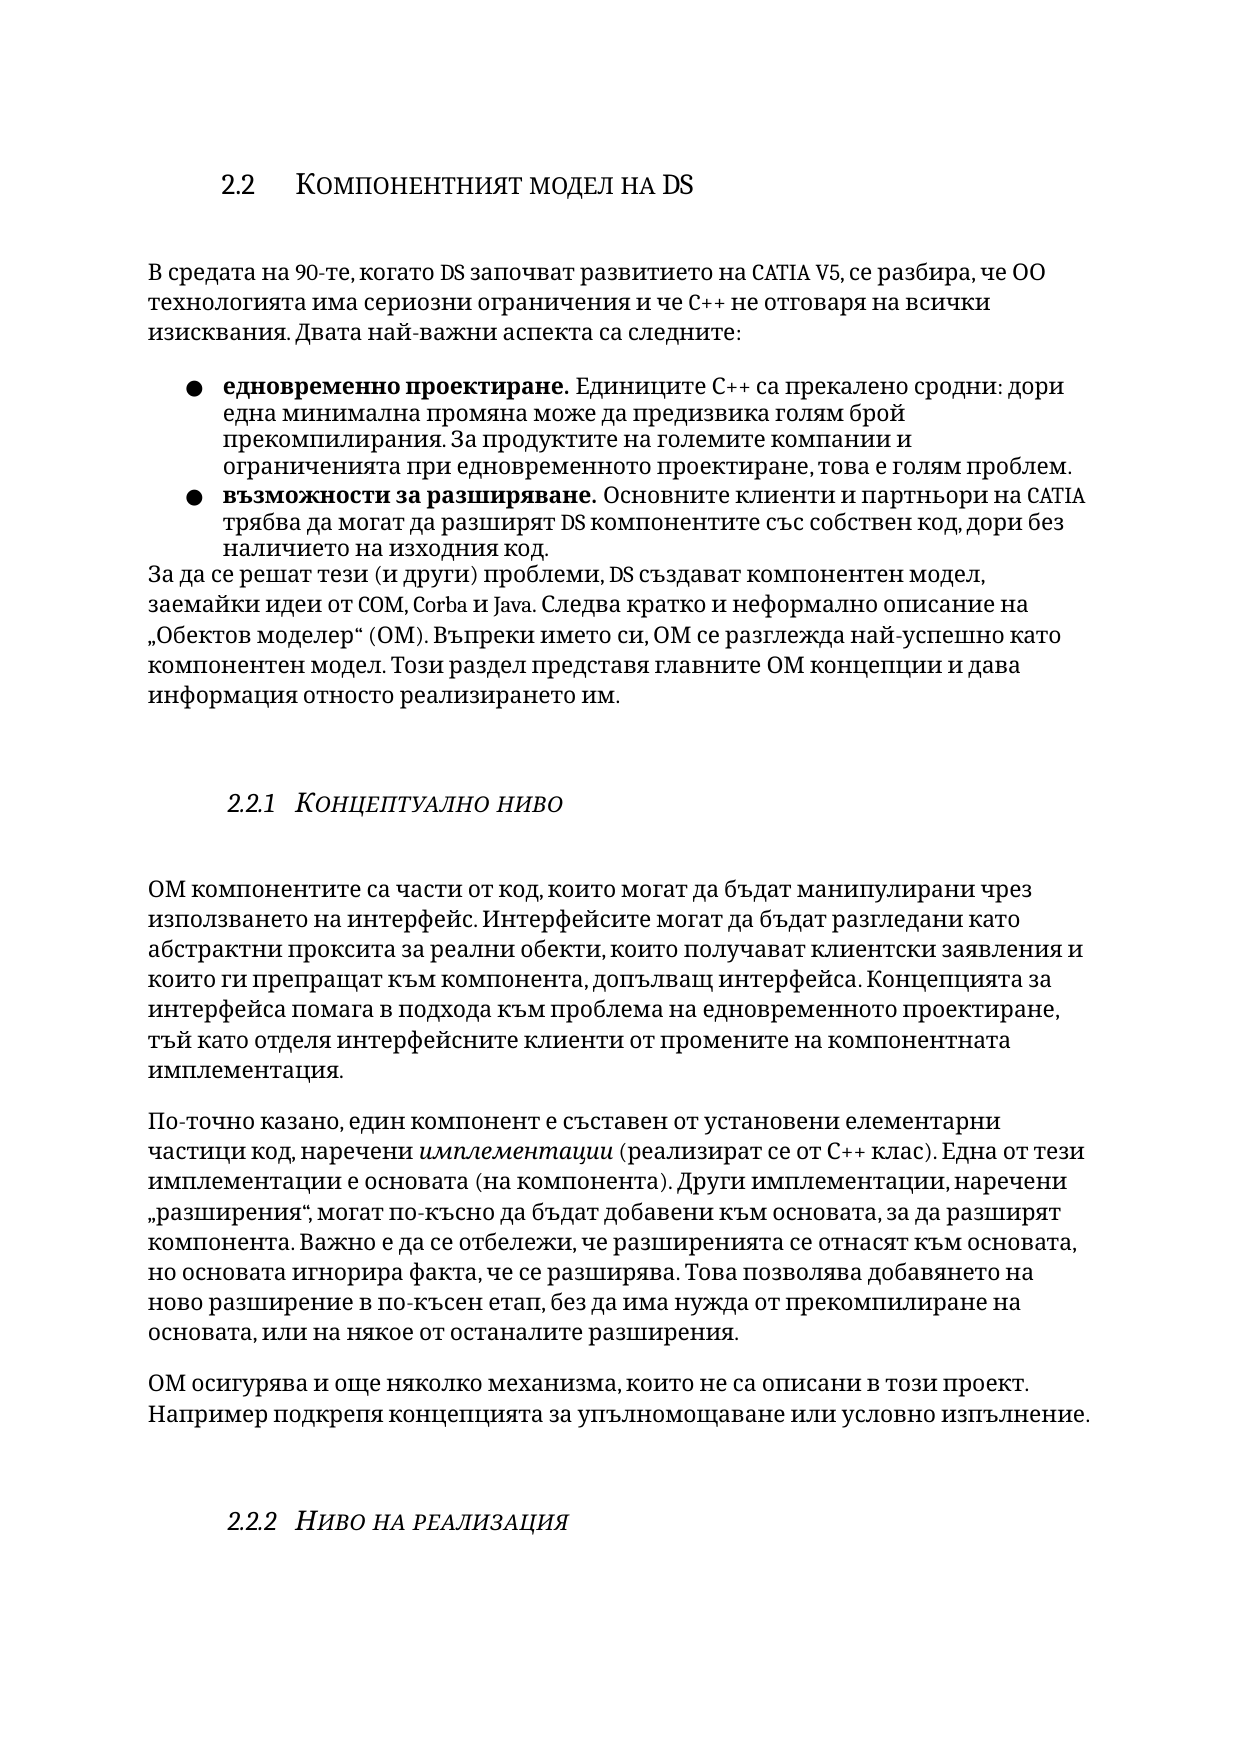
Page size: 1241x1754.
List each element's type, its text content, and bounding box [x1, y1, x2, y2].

subtitle Концептуално ниво [223, 788, 1093, 819]
subtitle Компонентният модел на DS [208, 168, 1093, 202]
list възможности за разширяване. Основните клиенти и партньори на CATIA трябва да могат да разширят DS компонентите със собствен код, дори без наличието на изходния код. [185, 480, 1093, 562]
list едновременно проектиране. Единиците С++ са прекалено сродни: дори една минимална промяна може да предизвика голям брой прекомпилирания. За продуктите на големите компании и ограниченията при едновременното проектиране, това е голям проблем. [185, 371, 1093, 480]
text По-точно казано, един компонент е съставен от установени елементарни частици код, наречени имплементации (реализират се от С++ клас). Една от тези имплементации е основата (на компонента). Други имплементации, наречени „разширения“, могат по-късно да бъдат добавени към основата, за да разширят компонента. Важно е да се отбележи, че разширенията се отнасят към основата, но основата игнорира факта, че се разширява. Това позволява добавянето на ново разширение в по-късен етап, без да има нужда от прекомпилиране на основата, или на някое от останалите разширения. [148, 1109, 1093, 1346]
text За да се решат тези (и други) проблеми, DS създават компонентен модел, заемайки идеи от COM, Corba и Java. Следва кратко и неформално описание на „Обектов моделер“ (ОМ). Въпреки името си, ОМ се разглежда най-успешно като компонентен модел. Този раздел представя главните ОМ концепции и дава информация относто реализирането им. [148, 562, 1093, 709]
text ОМ осигурява и още няколко механизма, които не са описани в този проект. Например подкрепя концепцията за упълномощаване или условно изпълнение. [148, 1371, 1093, 1428]
text В средата на 90-те, когато DS започват развитието на CATIA V5, се разбира, че ОО технологията има сериозни ограничения и че C++ не отговаря на всички изисквания. Двата най-важни аспекта са следните: [148, 260, 1093, 347]
text ОМ компонентите са части от код, които могат да бъдат манипулирани чрез използването на интерфейс. Интерфейсите могат да бъдат разгледани като абстрактни проксита за реални обекти, които получават клиентски заявления и които ги препращат към компонента, допълващ интерфейса. Концепцията за интерфейса помага в подхода към проблема на едновременното проектиране, тъй като отделя интерфейсните клиенти от промените на компонентната имплементация. [148, 876, 1093, 1084]
subtitle Ниво на реализация [223, 1506, 1093, 1537]
